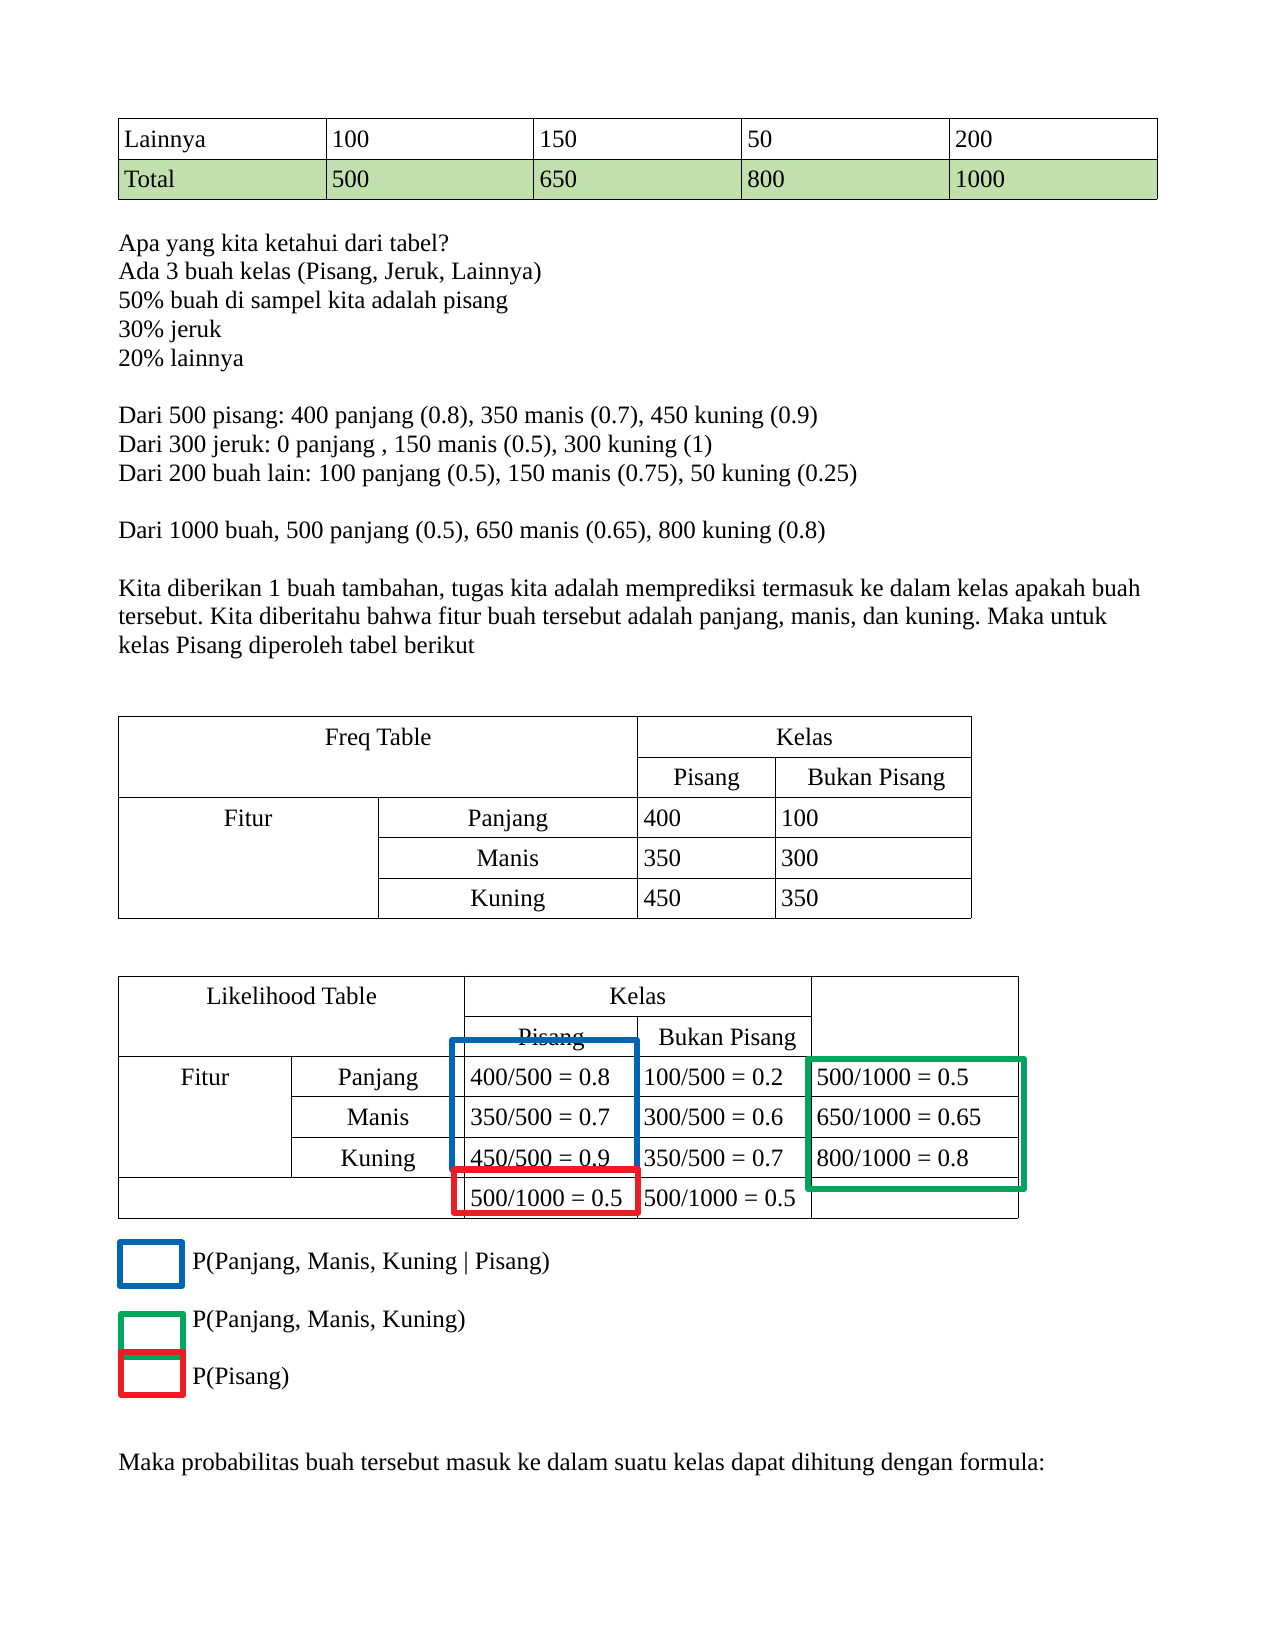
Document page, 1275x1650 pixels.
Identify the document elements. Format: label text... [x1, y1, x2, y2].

table_header Kelas [638, 717, 971, 757]
text P(Panjang, Manis, Kuning | Pisang) [185, 1246, 1157, 1275]
table_cell 1000 [950, 160, 1157, 199]
table_cell 650 [534, 160, 741, 199]
table_cell 350/500 = 0.7 [640, 1138, 805, 1177]
text Maka probabilitas buah tersebut masuk ke dalam suatu kelas dapat dihitung dengan formula: [118, 1447, 1157, 1476]
text [124, 1361, 180, 1390]
text P(Pisang) [186, 1361, 1157, 1390]
table_cell 800/1000 = 0.8 [812, 1138, 1018, 1177]
table_cell [812, 1192, 1018, 1217]
table_header Freq Table [119, 717, 637, 797]
table_cell Pisang [465, 1017, 637, 1037]
table_cell 100/500 = 0.2 [640, 1057, 805, 1096]
table_cell Manis [379, 838, 637, 878]
table_cell 400/500 = 0.8 [465, 1057, 634, 1096]
table_cell 350 [776, 879, 971, 918]
table_cell 450/500 = 0.9 [465, 1138, 634, 1166]
table_cell [465, 1173, 635, 1177]
text Kita diberikan 1 buah tambahan, tugas kita adalah memprediksi termasuk ke dalam kelas apakah buah tersebut. Kita diberitahu bahwa fitur buah tersebut adalah panjang, manis, dan kuning. Maka untuk kelas Pisang diperoleh tabel berikut [118, 573, 1157, 659]
table_cell 100 [776, 798, 971, 837]
table_cell 50 [742, 119, 949, 158]
table_cell 150 [534, 119, 741, 158]
table_cell [457, 1178, 464, 1210]
table_cell Bukan Pisang [776, 758, 971, 797]
table_cell 300/500 = 0.6 [640, 1097, 805, 1137]
table_cell 500/1000 = 0.5 [812, 1062, 1018, 1096]
text 50% buah di sampel kita adalah pisang [118, 285, 1157, 314]
table_cell Total [119, 160, 326, 199]
table_cell 800 [742, 160, 949, 199]
table_header [812, 977, 1018, 1056]
table_cell Pisang [638, 758, 775, 797]
table_cell 200 [950, 119, 1157, 158]
table_cell Fitur [119, 1057, 291, 1177]
table_cell 300 [776, 838, 971, 878]
table_cell 350 [638, 838, 775, 878]
text Dari 500 pisang: 400 panjang (0.8), 350 manis (0.7), 450 kuning (0.9) [118, 400, 1157, 429]
text Dari 1000 buah, 500 panjang (0.5), 650 manis (0.65), 800 kuning (0.8) [118, 515, 1157, 544]
text Dari 200 buah lain: 100 panjang (0.5), 150 manis (0.75), 50 kuning (0.25) [118, 458, 1157, 486]
table_cell Kuning [292, 1138, 451, 1177]
table_cell 100 [327, 119, 533, 158]
table_cell [455, 1097, 464, 1137]
table_cell 400 [638, 798, 775, 837]
text 30% jeruk [118, 314, 1157, 343]
table_cell Fitur [119, 798, 378, 918]
table_cell 500/1000 = 0.5 [638, 1178, 811, 1217]
text Apa yang kita ketahui dari tabel? [118, 228, 1157, 256]
text [123, 1246, 179, 1275]
text Ada 3 buah kelas (Pisang, Jeruk, Lainnya) [118, 256, 1157, 285]
table_cell [812, 1178, 1018, 1186]
table_cell 650/1000 = 0.65 [812, 1097, 1018, 1137]
table_cell Panjang [379, 798, 637, 837]
table_cell 450 [638, 879, 775, 918]
table_cell [119, 1178, 464, 1217]
table_cell Lainnya [119, 119, 326, 158]
text Dari 300 jeruk: 0 panjang , 150 manis (0.5), 300 kuning (1) [118, 429, 1157, 458]
table_cell 500/1000 = 0.5 [465, 1178, 635, 1210]
table_header Kelas [465, 977, 811, 1016]
table_cell Bukan Pisang [638, 1017, 811, 1056]
table_cell Panjang [292, 1057, 449, 1096]
table_cell [455, 1138, 464, 1166]
table_cell Pisang [465, 1043, 634, 1056]
table_cell Kuning [379, 879, 637, 918]
text P(Panjang, Manis, Kuning) [118, 1304, 1157, 1332]
table_cell 350/500 = 0.7 [465, 1097, 634, 1137]
table_header Likelihood Table [119, 977, 464, 1056]
text 20% lainnya [118, 343, 1157, 371]
table_cell Manis [292, 1097, 449, 1137]
table_cell [455, 1057, 464, 1096]
table_cell 500 [327, 160, 533, 199]
